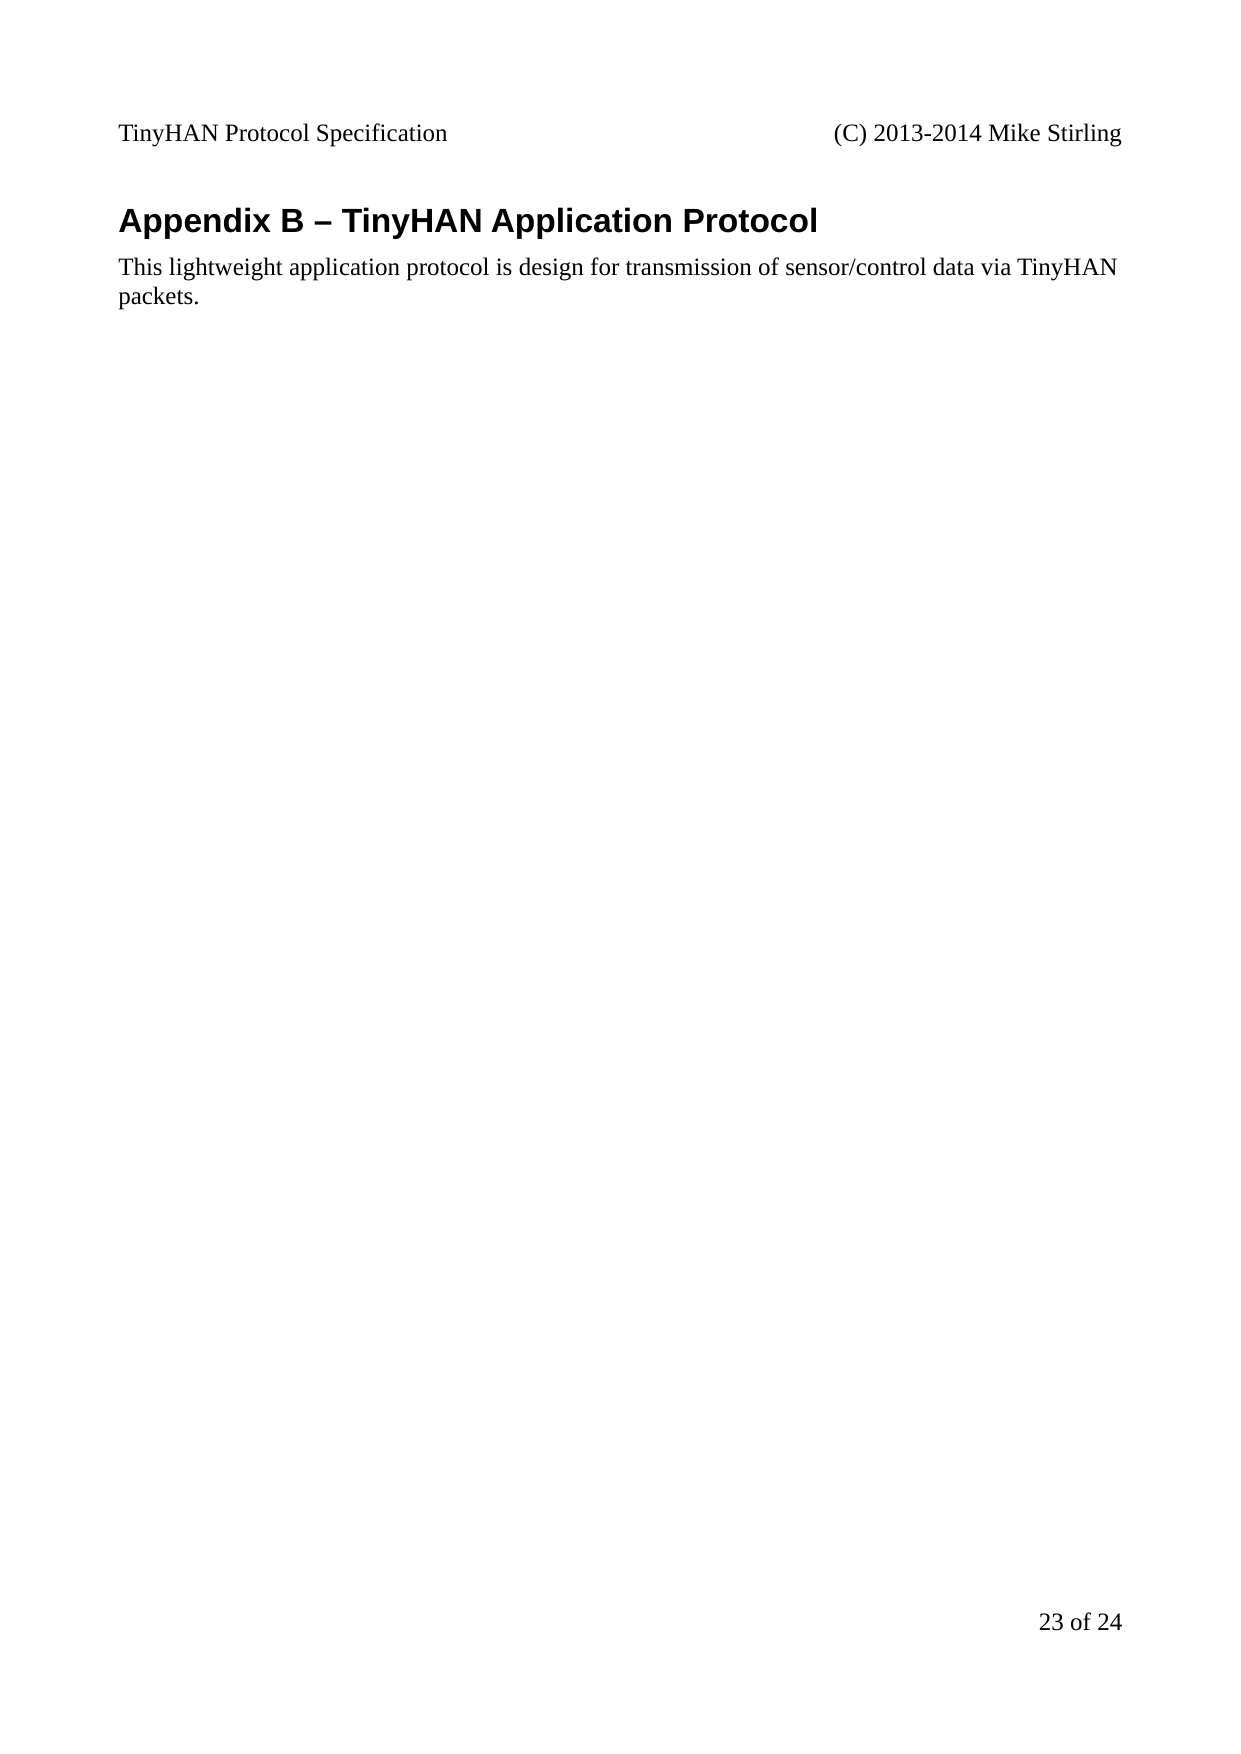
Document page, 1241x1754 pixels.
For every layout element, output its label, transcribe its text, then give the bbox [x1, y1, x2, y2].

subtitle This lightweight application protocol is design for transmission of sensor/control data via TinyHAN packets. [118, 252, 1122, 310]
subtitle Appendix B – TinyHAN Application Protocol [118, 201, 1122, 240]
